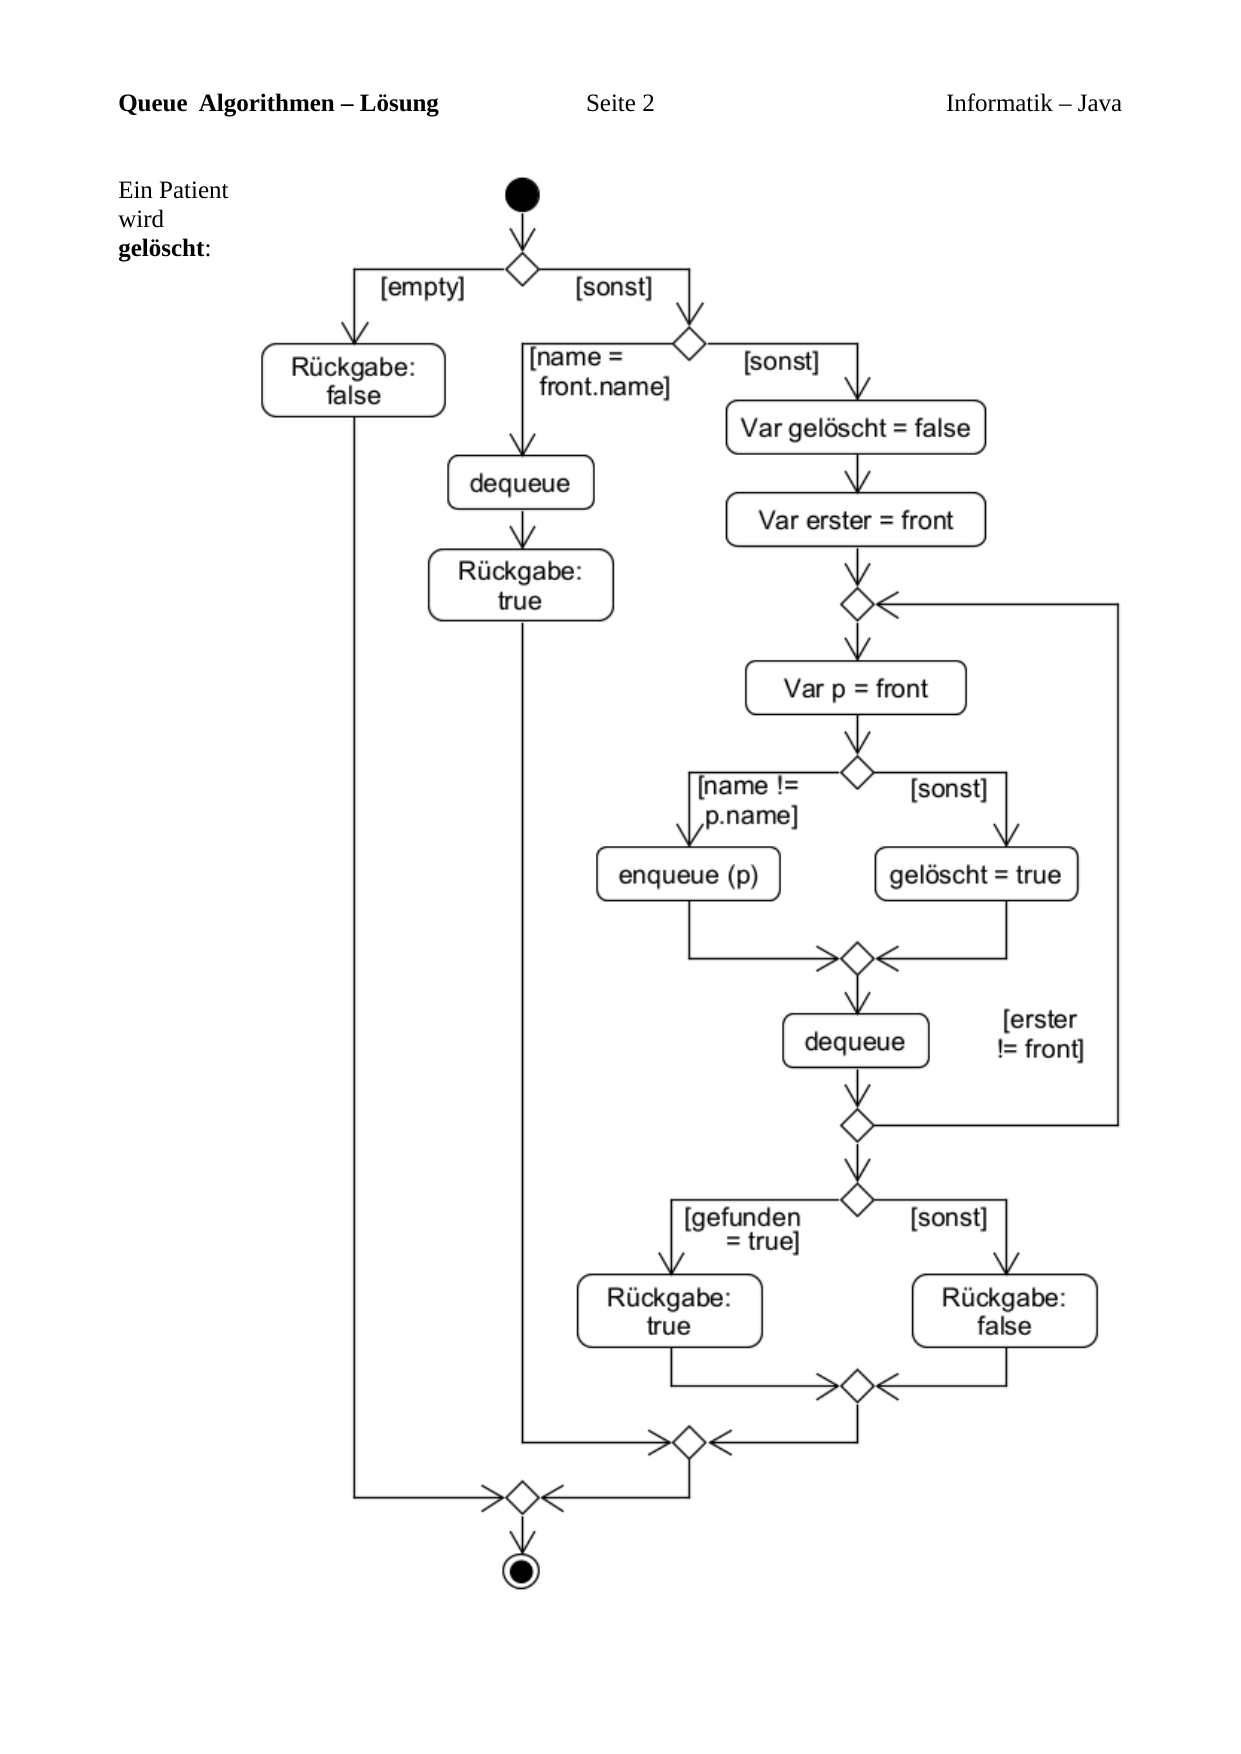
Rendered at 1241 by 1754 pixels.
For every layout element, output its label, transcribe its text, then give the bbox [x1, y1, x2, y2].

table_header Ein Patient wird gelöscht: [118, 176, 260, 1591]
picture [260, 175, 1122, 1591]
